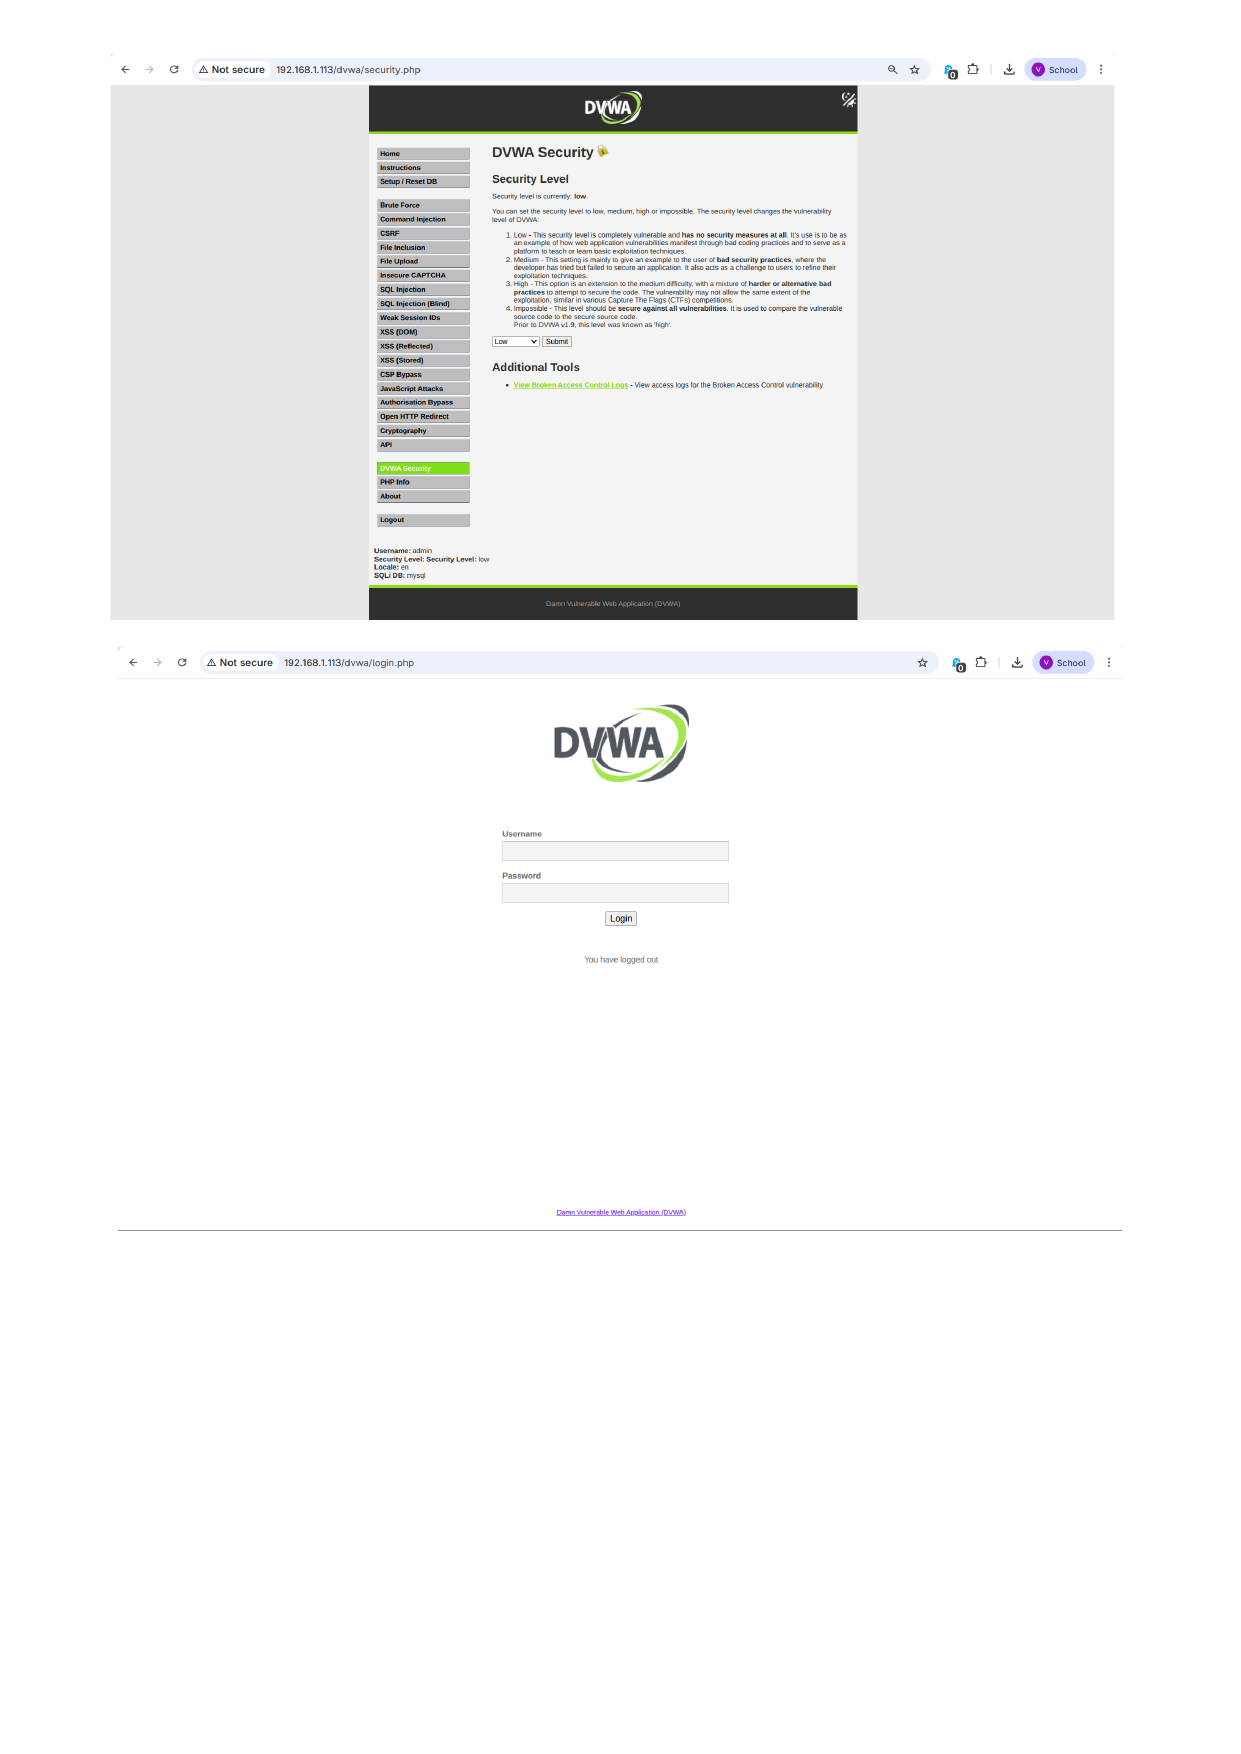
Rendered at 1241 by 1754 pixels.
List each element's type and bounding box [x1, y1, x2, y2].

picture [110, 54, 1115, 620]
picture [118, 647, 1123, 1231]
